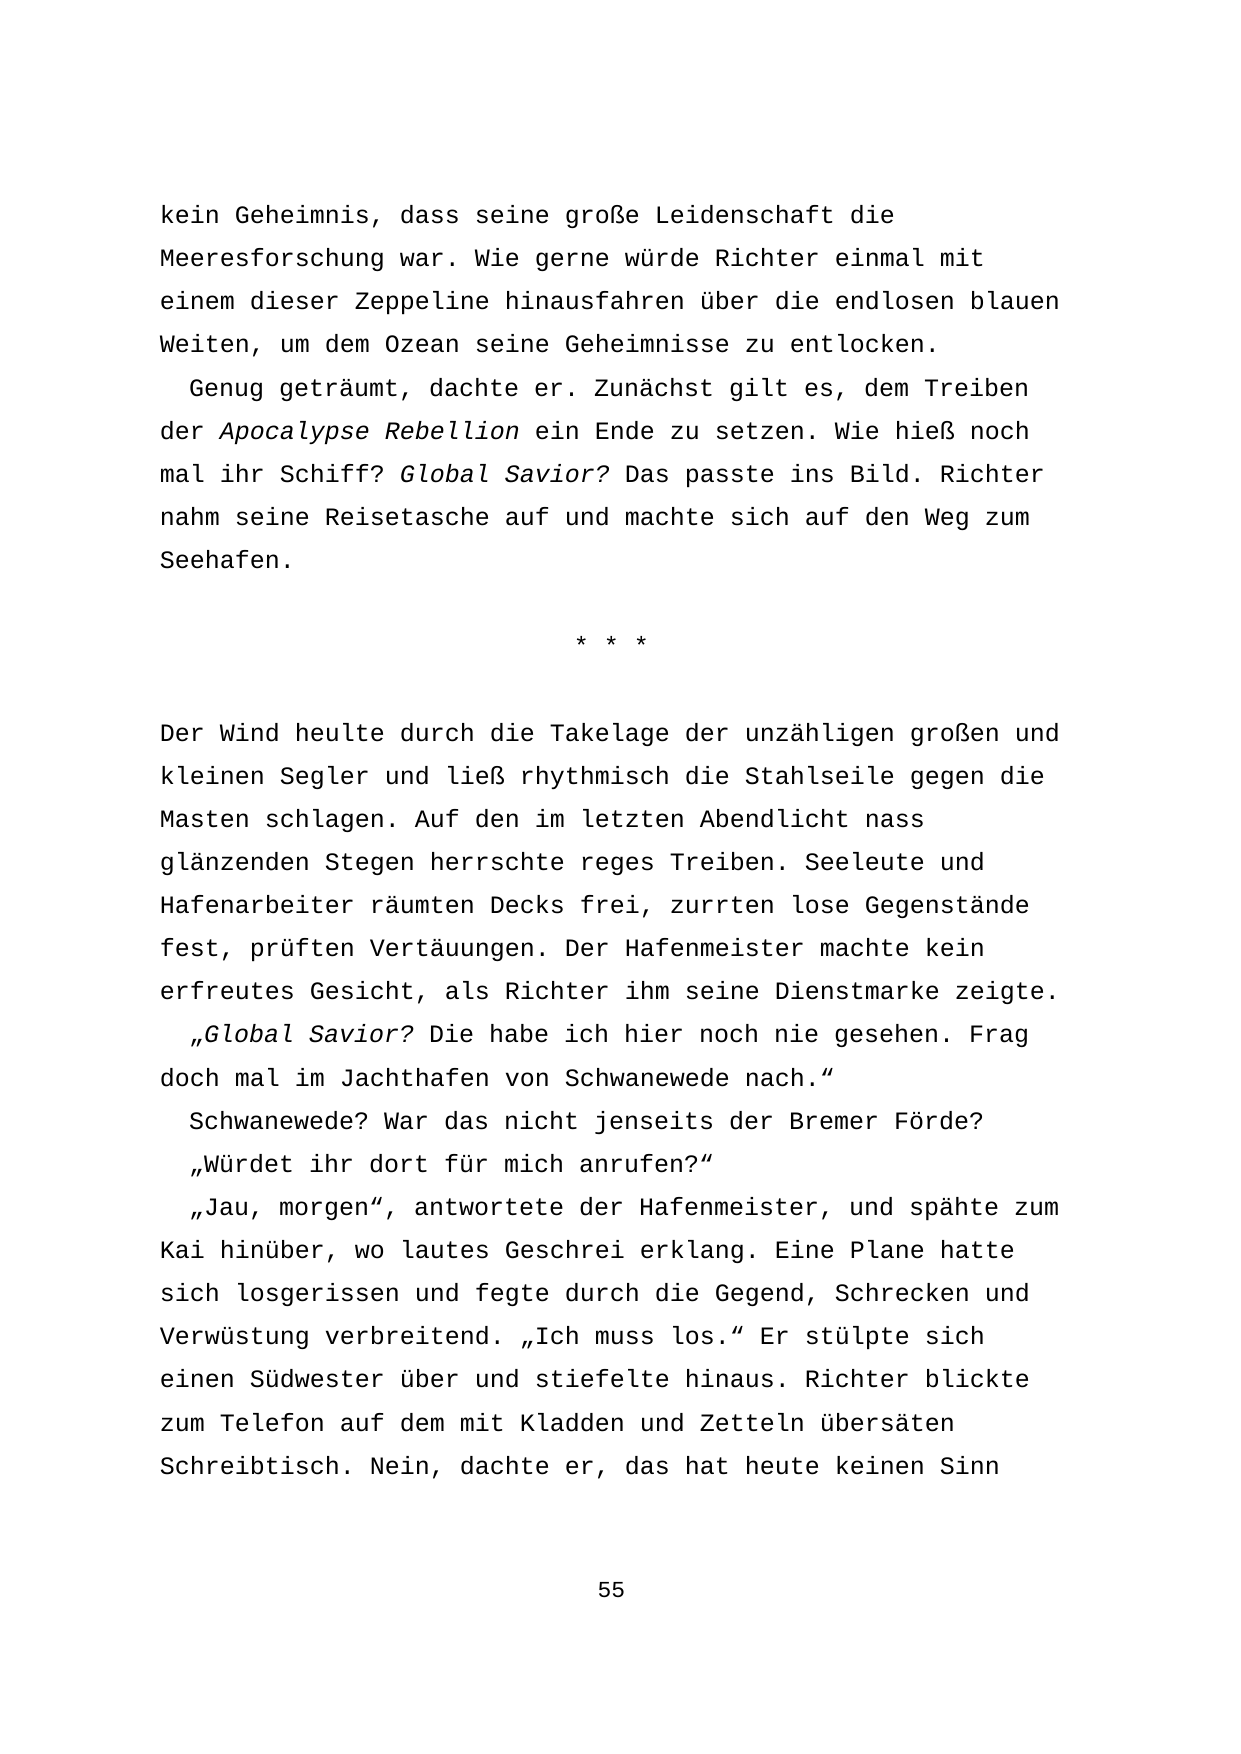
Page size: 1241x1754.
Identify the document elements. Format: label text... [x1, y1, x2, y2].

subtitle * * * [159, 620, 1063, 663]
text „Jau, morgen“, antwortete der Hafenmeister, und spähte zum Kai hinüber, wo lautes Geschrei erklang. Eine Plane hatte sich losgerissen und fegte durch die Gegend, Schrecken und Verwüstung verbreitend. „Ich muss los.“ Er stülpte sich einen Südwester über und stiefelte hinaus. Richter blickte zum Telefon auf dem mit Kladden und Zetteln übersäten Schreibtisch. Nein, dachte er, das hat heute keinen Sinn [159, 1181, 1063, 1483]
text Der Wind heulte durch die Takelage der unzähligen großen und kleinen Segler und ließ rhythmisch die Stahlseile gegen die Masten schlagen. Auf den im letzten Abendlicht nass glänzenden Stegen herrschte reges Treiben. Seeleute und Hafenarbeiter räumten Decks frei, zurrten lose Gegenstände fest, prüften Vertäuungen. Der Hafenmeister machte kein erfreutes Gesicht, als Richter ihm seine Dienstmarke zeigte. [159, 706, 1063, 1008]
text „Global Savior? Die habe ich hier noch nie gesehen. Frag doch mal im Jachthafen von Schwanewede nach.“ [159, 1008, 1063, 1094]
text kein Geheimnis, dass seine große Leidenschaft die Meeresforschung war. Wie gerne würde Richter einmal mit einem dieser Zeppeline hinausfahren über die endlosen blauen Weiten, um dem Ozean seine Geheimnisse zu entlocken. [159, 189, 1063, 361]
text Genug geträumt, dachte er. Zunächst gilt es, dem Treiben der Apocalypse Rebellion ein Ende zu setzen. Wie hieß noch mal ihr Schiff? Global Savior? Das passte ins Bild. Richter nahm seine Reisetasche auf und machte sich auf den Weg zum Seehafen. [159, 361, 1063, 577]
text „Würdet ihr dort für mich anrufen?“ [159, 1138, 1063, 1181]
text Schwanewede? War das nicht jenseits der Bremer Förde? [159, 1094, 1063, 1138]
